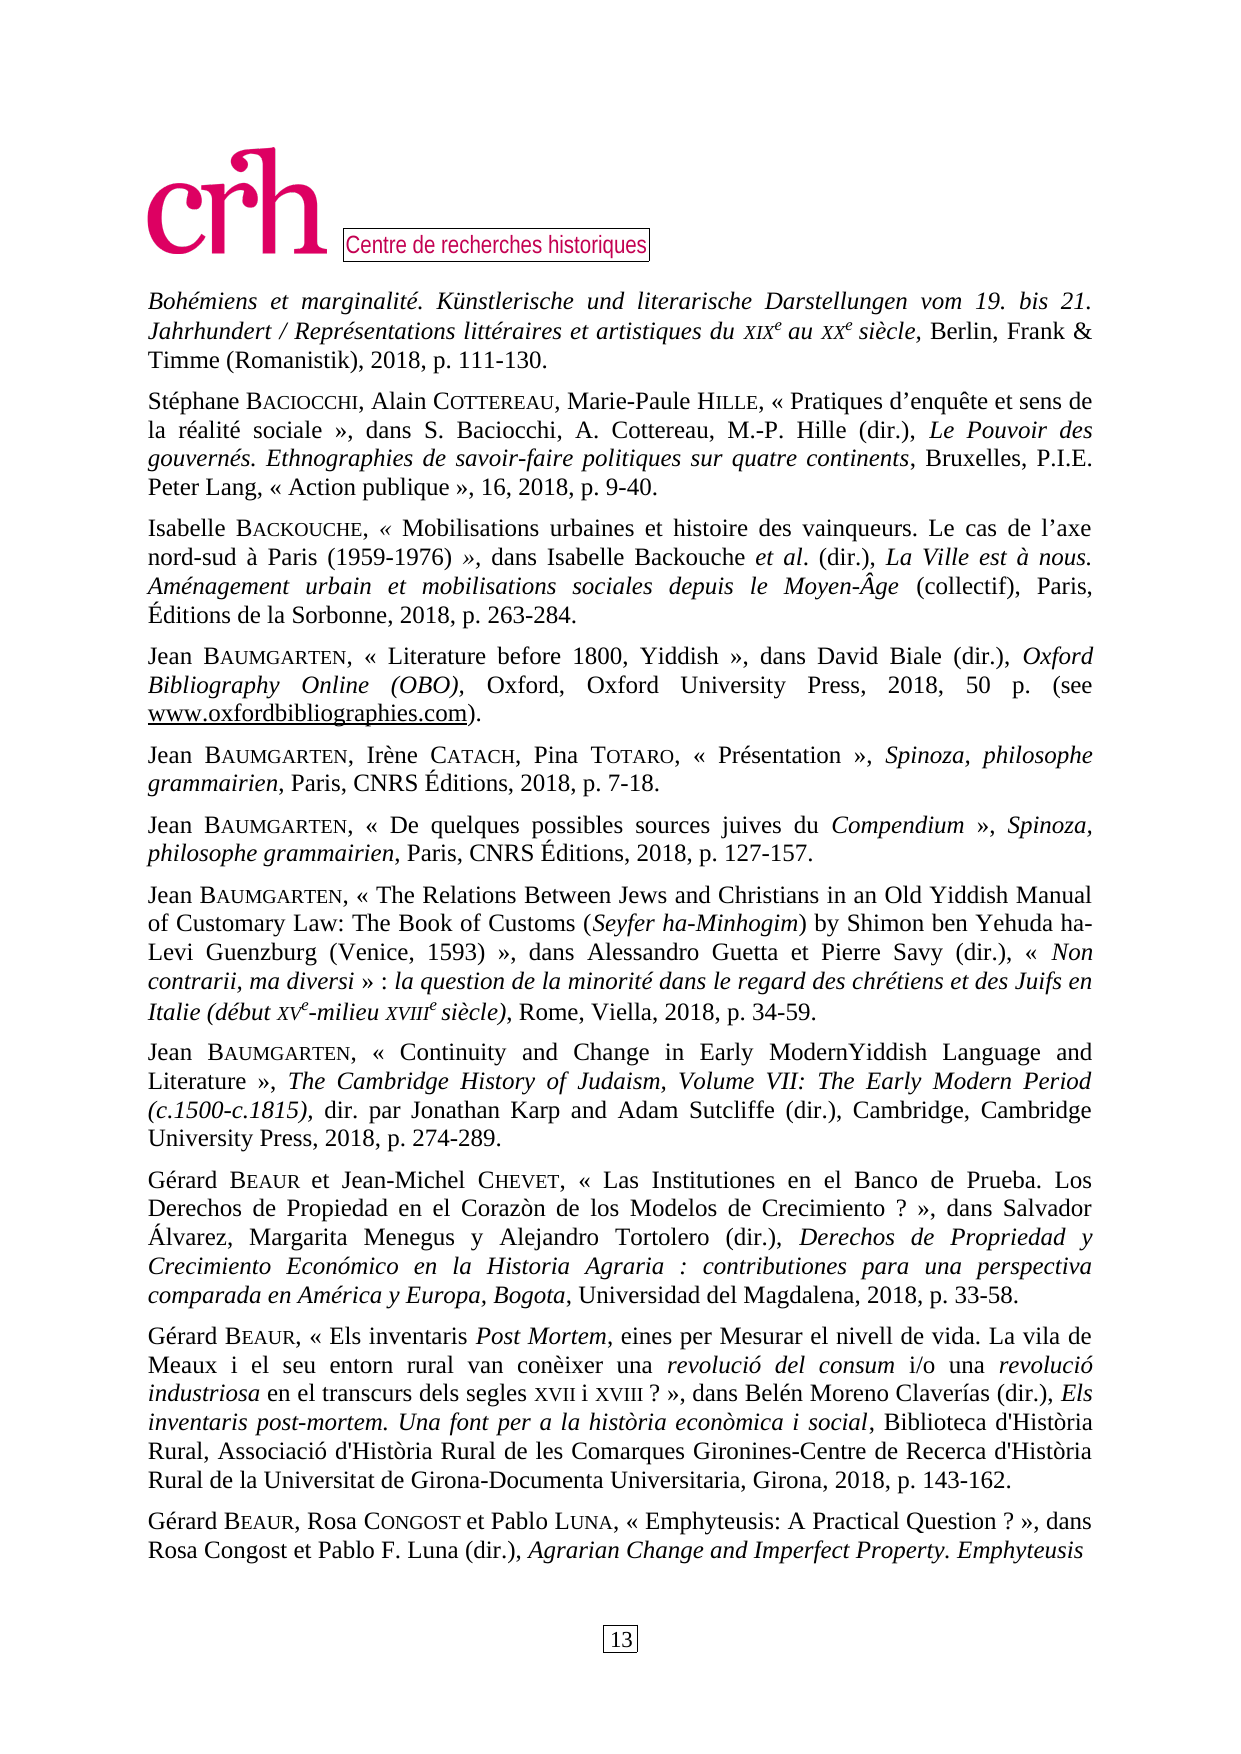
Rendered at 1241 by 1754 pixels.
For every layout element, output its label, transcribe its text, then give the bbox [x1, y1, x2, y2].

text Gérard BEAUR, Rosa CONGOST et Pablo LUNA, « Emphyteusis: A Practical Question ? », dans Rosa Congost et Pablo F. Luna (dir.), Agrarian Change and Imperfect Property. Emphyteusis [148, 1506, 1093, 1563]
text Gérard BEAUR et Jean-Michel CHEVET, « Las Institutiones en el Banco de Prueba. Los Derechos de Propiedad en el Corazòn de los Modelos de Crecimiento ? », dans Salvador Álvarez, Margarita Menegus y Alejandro Tortolero (dir.), Derechos de Propriedad y Crecimiento Económico en la Historia Agraria : contributiones para una perspectiva comparada en América y Europa, Bogota, Universidad del Magdalena, 2018, p. 33-58. [148, 1165, 1093, 1308]
text Stéphane BACIOCCHI, Alain COTTEREAU, Marie-Paule HILLE, « Pratiques d’enquête et sens de la réalité sociale », dans S. Baciocchi, A. Cottereau, M.-P. Hille (dir.), Le Pouvoir des gouvernés. Ethnographies de savoir-faire politiques sur quatre continents, Bruxelles, P.I.E. Peter Lang, « Action publique », 16, 2018, p. 9-40. [148, 386, 1093, 501]
text Gérard BEAUR, « Els inventaris Post Mortem, eines per Mesurar el nivell de vida. La vila de Meaux i el seu entorn rural van conèixer una revolució del consum i/o una revolució industriosa en el transcurs dels segles XVII i XVIII ? », dans Belén Moreno Claverías (dir.), Els inventaris post-mortem. Una font per a la història econòmica i social, Biblioteca d'Història Rural, Associació d'Història Rural de les Comarques Gironines-Centre de Recerca d'Història Rural de la Universitat de Girona-Documenta Universitaria, Girona, 2018, p. 143-162. [148, 1321, 1093, 1493]
text Jean BAUMGARTEN, « Continuity and Change in Early ModernYiddish Language and Literature », The Cambridge History of Judaism, Volume VII: The Early Modern Period (c.1500-c.1815), dir. par Jonathan Karp and Adam Sutcliffe (dir.), Cambridge, Cambridge University Press, 2018, p. 274-289. [148, 1037, 1093, 1152]
picture [147, 147, 327, 254]
text Isabelle BACKOUCHE, « Mobilisations urbaines et histoire des vainqueurs. Le cas de l’axe nord-sud à Paris (1959-1976) », dans Isabelle Backouche et al. (dir.), La Ville est à nous. Aménagement urbain et mobilisations sociales depuis le Moyen-Âge (collectif), Paris, Éditions de la Sorbonne, 2018, p. 263-284. [148, 513, 1093, 628]
text Jean BAUMGARTEN, « The Relations Between Jews and Christians in an Old Yiddish Manual of Customary Law: The Book of Customs (Seyfer ha-Minhogim) by Shimon ben Yehuda ha- Levi Guenzburg (Venice, 1593) », dans Alessandro Guetta et Pierre Savy (dir.), « Non contrarii, ma diversi » : la question de la minorité dans le regard des chrétiens et des Juifs en Italie (début XVe-milieu XVIIIe siècle), Rome, Viella, 2018, p. 34-59. [148, 880, 1093, 1025]
text Jean BAUMGARTEN, « Literature before 1800, Yiddish », dans David Biale (dir.), Oxford Bibliography Online (OBO), Oxford, Oxford University Press, 2018, 50 p. (see www.oxfordbibliographies.com). [148, 641, 1093, 727]
text Bohémiens et marginalité. Künstlerische und literarische Darstellungen vom 19. bis 21. Jahrhundert / Représentations littéraires et artistiques du XIXe au XXe siècle, Berlin, Frank & Timme (Romanistik), 2018, p. 111-130. [148, 287, 1093, 373]
text Jean BAUMGARTEN, « De quelques possibles sources juives du Compendium », Spinoza, philosophe grammairien, Paris, CNRS Éditions, 2018, p. 127-157. [148, 810, 1093, 867]
text Jean BAUMGARTEN, Irène CATACH, Pina TOTARO, « Présentation », Spinoza, philosophe grammairien, Paris, CNRS Éditions, 2018, p. 7-18. [148, 740, 1093, 797]
